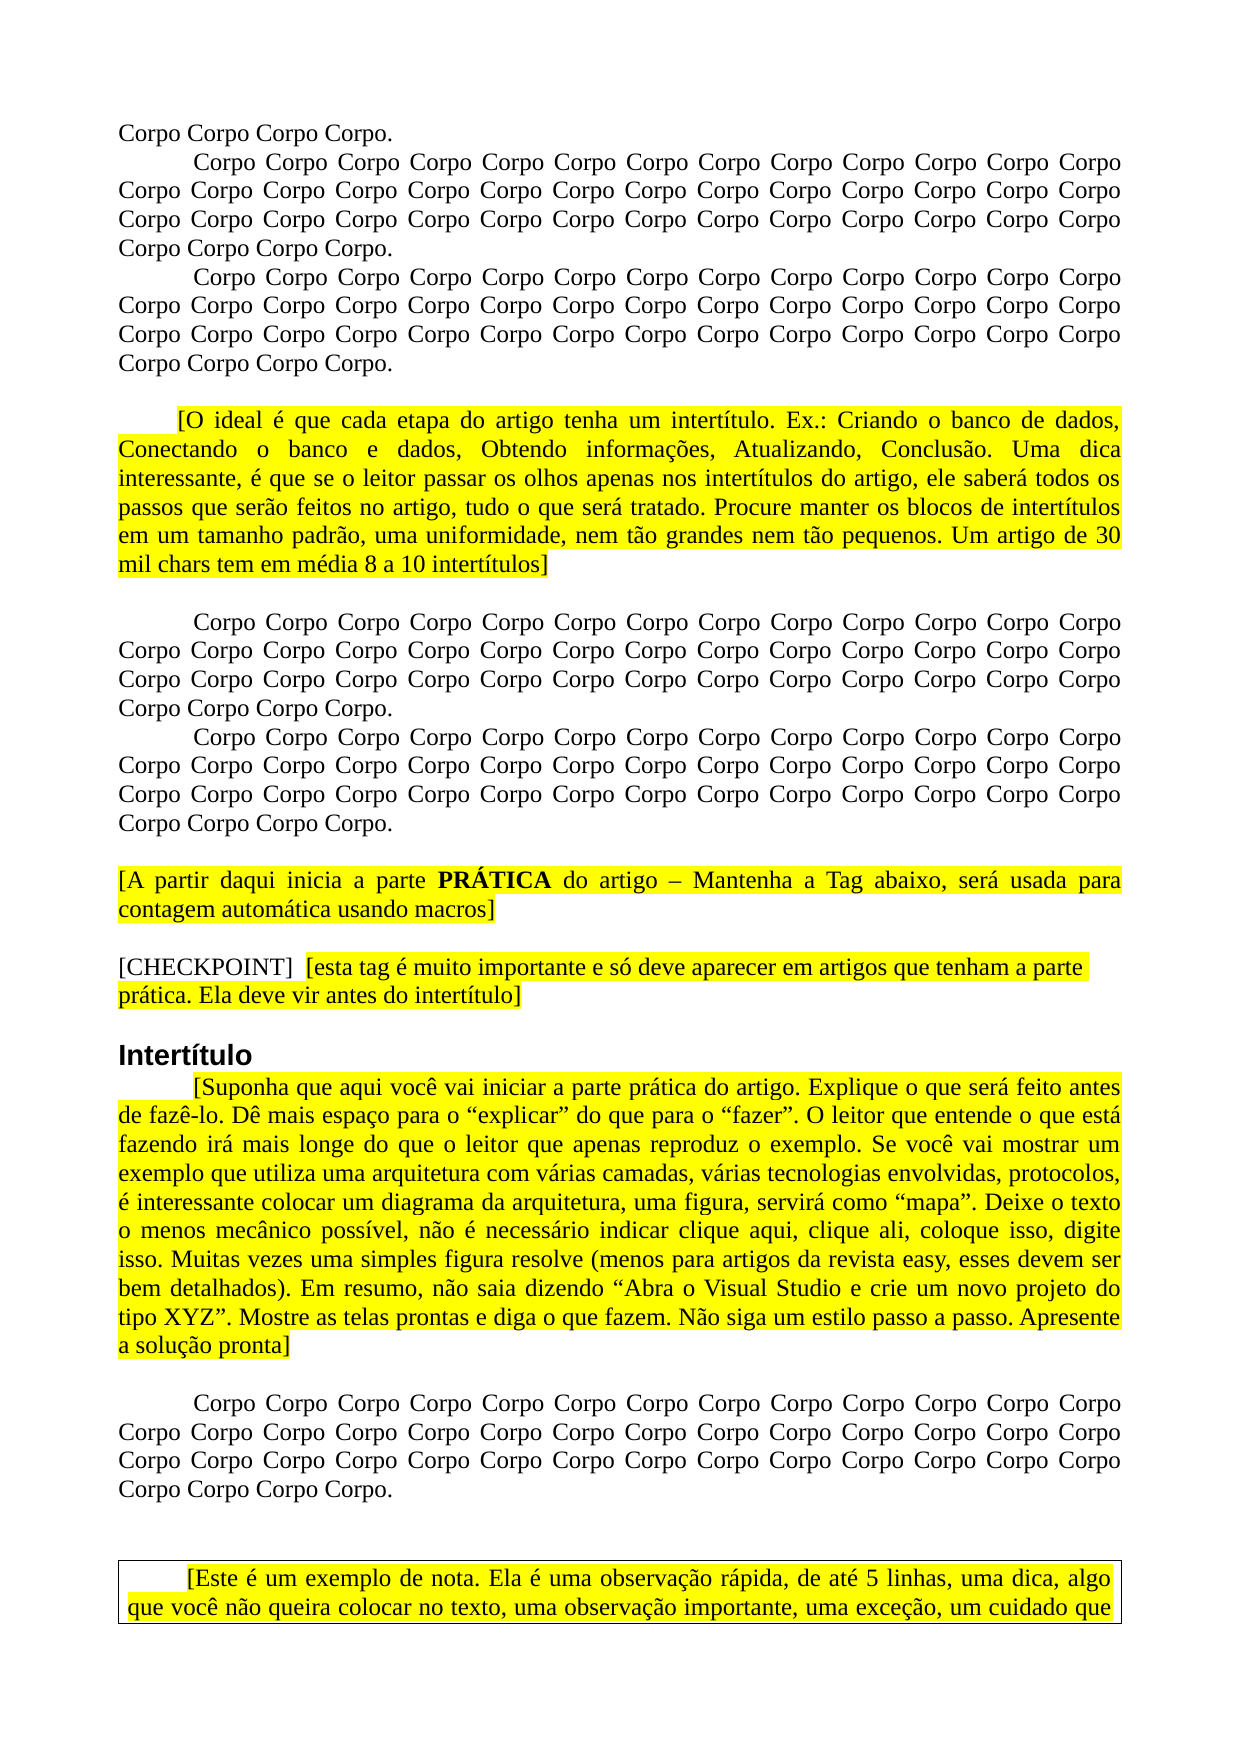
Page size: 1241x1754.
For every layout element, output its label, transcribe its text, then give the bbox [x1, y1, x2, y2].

text Intertítulo [118, 1038, 1122, 1072]
text [O ideal é que cada etapa do artigo tenha um intertítulo. Ex.: Criando o banco de dados, Conectando o banco e dados, Obtendo informações, Atualizando, Conclusão. Uma dica interessante, é que se o leitor passar os olhos apenas nos intertítulos do artigo, ele saberá todos os passos que serão feitos no artigo, tudo o que será tratado. Procure manter os blocos de intertítulos em um tamanho padrão, uma uniformidade, nem tão grandes nem tão pequenos. Um artigo de 30 mil chars tem em média 8 a 10 intertítulos] [118, 406, 1122, 578]
text [Este é um exemplo de nota. Ela é uma observação rápida, de até 5 linhas, uma dica, algo que você não queira colocar no texto, uma observação importante, uma exceção, um cuidado que [119, 1561, 1121, 1623]
text [Suponha que aqui você vai iniciar a parte prática do artigo. Explique o que será feito antes de fazê-lo. Dê mais espaço para o “explicar” do que para o “fazer”. O leitor que entende o que está fazendo irá mais longe do que o leitor que apenas reproduz o exemplo. Se você vai mostrar um exemplo que utiliza uma arquitetura com várias camadas, várias tecnologias envolvidas, protocolos, é interessante colocar um diagrama da arquitetura, uma figura, servirá como “mapa”. Deixe o texto o menos mecânico possível, não é necessário indicar clique aqui, clique ali, coloque isso, digite isso. Muitas vezes uma simples figura resolve (menos para artigos da revista easy, esses devem ser bem detalhados). Em resumo, não saia dizendo “Abra o Visual Studio e crie um novo projeto do tipo XYZ”. Mostre as telas prontas e diga o que fazem. Não siga um estilo passo a passo. Apresente a solução pronta] [118, 1072, 1122, 1359]
text [CHECKPOINT] [esta tag é muito importante e só deve aparecer em artigos que tenham a parte prática. Ela deve vir antes do intertítulo] [118, 952, 1122, 1009]
text Corpo Corpo Corpo Corpo Corpo Corpo Corpo Corpo Corpo Corpo Corpo Corpo Corpo Corpo Corpo Corpo Corpo Corpo Corpo Corpo Corpo Corpo Corpo Corpo Corpo Corpo Corpo Corpo Corpo Corpo Corpo Corpo Corpo Corpo Corpo Corpo Corpo Corpo Corpo Corpo Corpo Corpo Corpo Corpo Corpo. [118, 147, 1122, 262]
text Corpo Corpo Corpo Corpo. [118, 118, 1122, 147]
text Corpo Corpo Corpo Corpo Corpo Corpo Corpo Corpo Corpo Corpo Corpo Corpo Corpo Corpo Corpo Corpo Corpo Corpo Corpo Corpo Corpo Corpo Corpo Corpo Corpo Corpo Corpo Corpo Corpo Corpo Corpo Corpo Corpo Corpo Corpo Corpo Corpo Corpo Corpo Corpo Corpo Corpo Corpo Corpo Corpo. [118, 722, 1122, 837]
text Corpo Corpo Corpo Corpo Corpo Corpo Corpo Corpo Corpo Corpo Corpo Corpo Corpo Corpo Corpo Corpo Corpo Corpo Corpo Corpo Corpo Corpo Corpo Corpo Corpo Corpo Corpo Corpo Corpo Corpo Corpo Corpo Corpo Corpo Corpo Corpo Corpo Corpo Corpo Corpo Corpo Corpo Corpo Corpo Corpo. [118, 1388, 1122, 1503]
text [A partir daqui inicia a parte PRÁTICA do artigo – Mantenha a Tag abaixo, será usada para contagem automática usando macros] [118, 866, 1122, 923]
text Corpo Corpo Corpo Corpo Corpo Corpo Corpo Corpo Corpo Corpo Corpo Corpo Corpo Corpo Corpo Corpo Corpo Corpo Corpo Corpo Corpo Corpo Corpo Corpo Corpo Corpo Corpo Corpo Corpo Corpo Corpo Corpo Corpo Corpo Corpo Corpo Corpo Corpo Corpo Corpo Corpo Corpo Corpo Corpo Corpo. [118, 607, 1122, 722]
text Corpo Corpo Corpo Corpo Corpo Corpo Corpo Corpo Corpo Corpo Corpo Corpo Corpo Corpo Corpo Corpo Corpo Corpo Corpo Corpo Corpo Corpo Corpo Corpo Corpo Corpo Corpo Corpo Corpo Corpo Corpo Corpo Corpo Corpo Corpo Corpo Corpo Corpo Corpo Corpo Corpo Corpo Corpo Corpo Corpo. [118, 262, 1122, 377]
